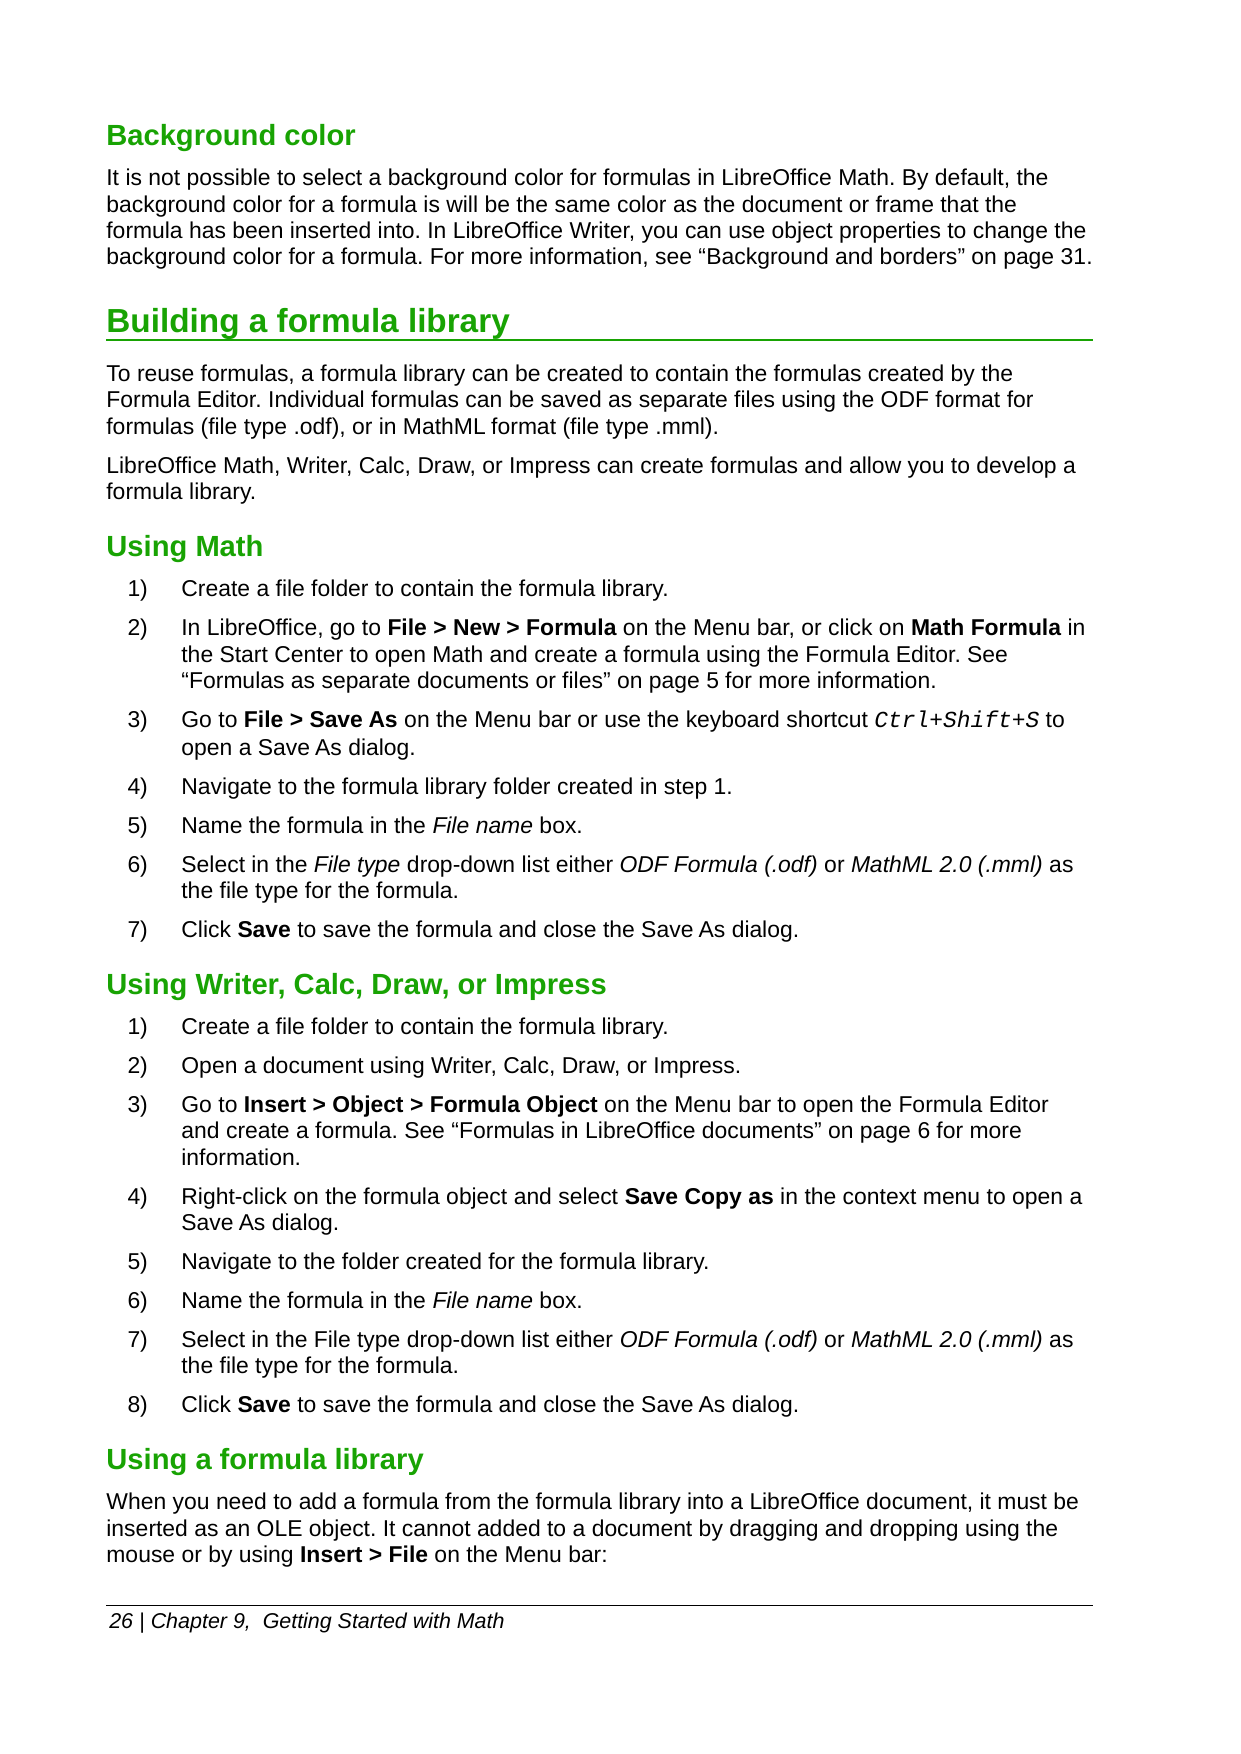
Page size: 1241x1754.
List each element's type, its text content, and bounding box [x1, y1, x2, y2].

text LibreOffice Math, Writer, Calc, Draw, or Impress can create formulas and allow you to develop a formula library. [106, 452, 1093, 504]
list In LibreOffice, go to File > New > Formula on the Menu bar, or click on Math Formula in the Start Center to open Math and create a formula using the Formula Editor. See “Formulas as separate documents or files” on page 5 for more information. [148, 614, 1093, 693]
list Click Save to save the formula and close the Save As dialog. [148, 1391, 1093, 1417]
list Go to Insert > Object > Formula Object on the Menu bar to open the Formula Editor and create a formula. See “Formulas in LibreOffice documents” on page 6 for more information. [148, 1091, 1093, 1170]
subtitle Using a formula library [106, 1442, 1093, 1476]
list Open a document using Writer, Calc, Draw, or Impress. [148, 1052, 1093, 1078]
subtitle Background color [106, 118, 1093, 152]
list Right-click on the formula object and select Save Copy as in the context menu to open a Save As dialog. [148, 1183, 1093, 1235]
list Select in the File type drop-down list either ODF Formula (.odf) or MathML 2.0 (.mml) as the file type for the formula. [148, 851, 1093, 903]
list Click Save to save the formula and close the Save As dialog. [148, 916, 1093, 942]
text When you need to add a formula from the formula library into a LibreOffice document, it must be inserted as an OLE object. It cannot added to a document by dragging and dropping using the mouse or by using Insert > File on the Menu bar: [106, 1488, 1093, 1567]
text To reuse formulas, a formula library can be created to contain the formulas created by the Formula Editor. Individual formulas can be saved as separate files using the ODF format for formulas (file type .odf), or in MathML format (file type .mml). [106, 360, 1093, 439]
text It is not possible to select a background color for formulas in LibreOffice Math. By default, the background color for a formula is will be the same color as the document or frame that the formula has been inserted into. In LibreOffice Writer, you can use object properties to change the background color for a formula. For more information, see “Background and borders” on page 31. [106, 164, 1093, 269]
subtitle Using Writer, Calc, Draw, or Impress [106, 967, 1093, 1001]
list Select in the File type drop-down list either ODF Formula (.odf) or MathML 2.0 (.mml) as the file type for the formula. [148, 1326, 1093, 1378]
list Name the formula in the File name box. [148, 1287, 1093, 1313]
list Create a file folder to contain the formula library. [148, 575, 1093, 602]
subtitle Building a formula library [106, 301, 1093, 339]
list Go to File > Save As on the Menu bar or use the keyboard shortcut Ctrl+Shift+S to open a Save As dialog. [148, 706, 1093, 761]
list Navigate to the folder created for the formula library. [148, 1248, 1093, 1274]
list Create a file folder to contain the formula library. [148, 1013, 1093, 1040]
subtitle Using Math [106, 529, 1093, 563]
list Navigate to the formula library folder created in step 1. [148, 773, 1093, 799]
list Name the formula in the File name box. [148, 812, 1093, 838]
